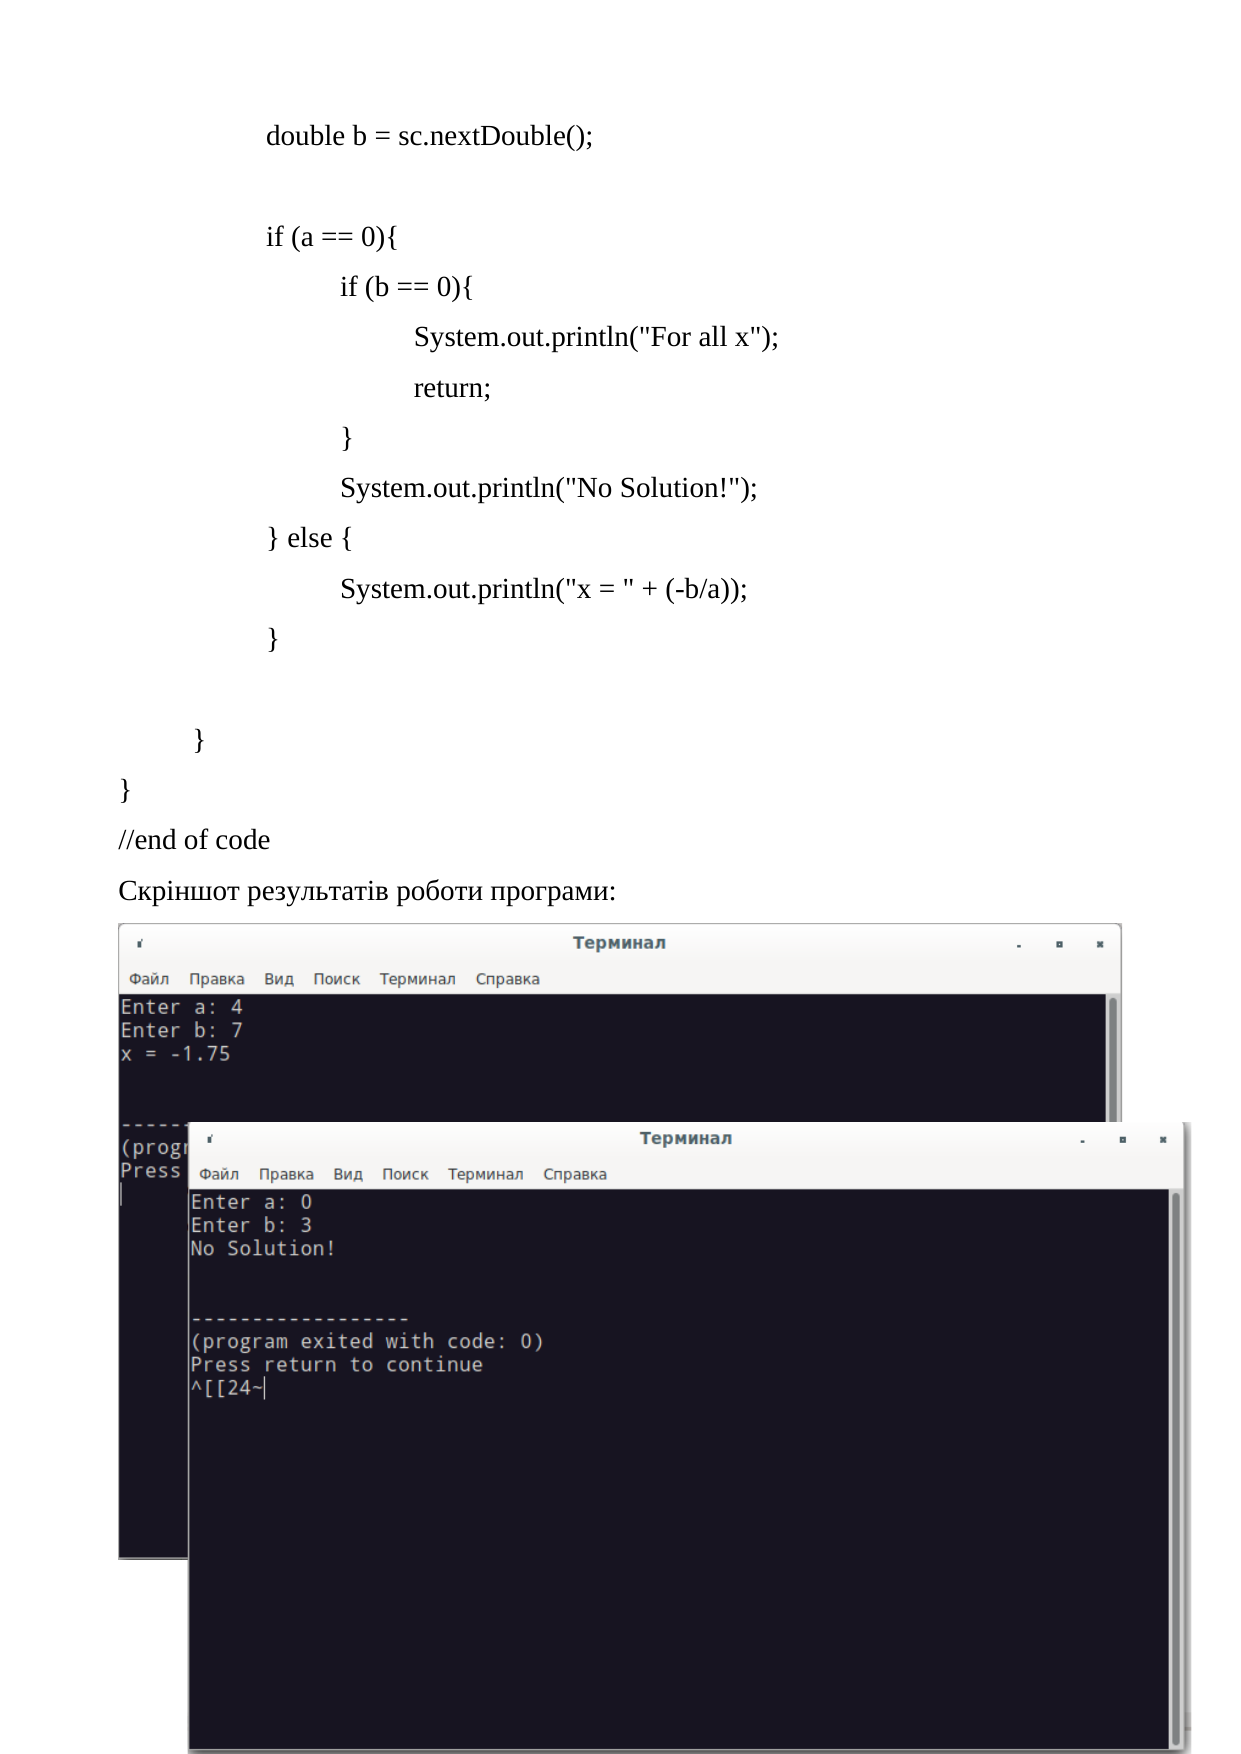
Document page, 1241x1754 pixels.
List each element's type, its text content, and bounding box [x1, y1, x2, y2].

text } [118, 621, 1122, 655]
text Скріншот результатів роботи програми: [118, 873, 1122, 906]
text } [118, 772, 1122, 806]
text System.out.println("For all x"); [118, 319, 1122, 353]
text System.out.println("x = " + (-b/a)); [118, 571, 1122, 604]
text return; [118, 370, 1122, 403]
text if (b == 0){ [118, 269, 1122, 303]
text //end of code [118, 822, 1122, 856]
text } [118, 420, 1122, 453]
text System.out.println("No Solution!"); [118, 470, 1122, 504]
picture [118, 923, 1192, 1754]
text if (a == 0){ [118, 219, 1122, 252]
text double b = sc.nextDouble(); [118, 118, 1122, 152]
text } else { [118, 521, 1122, 554]
text } [118, 722, 1122, 755]
